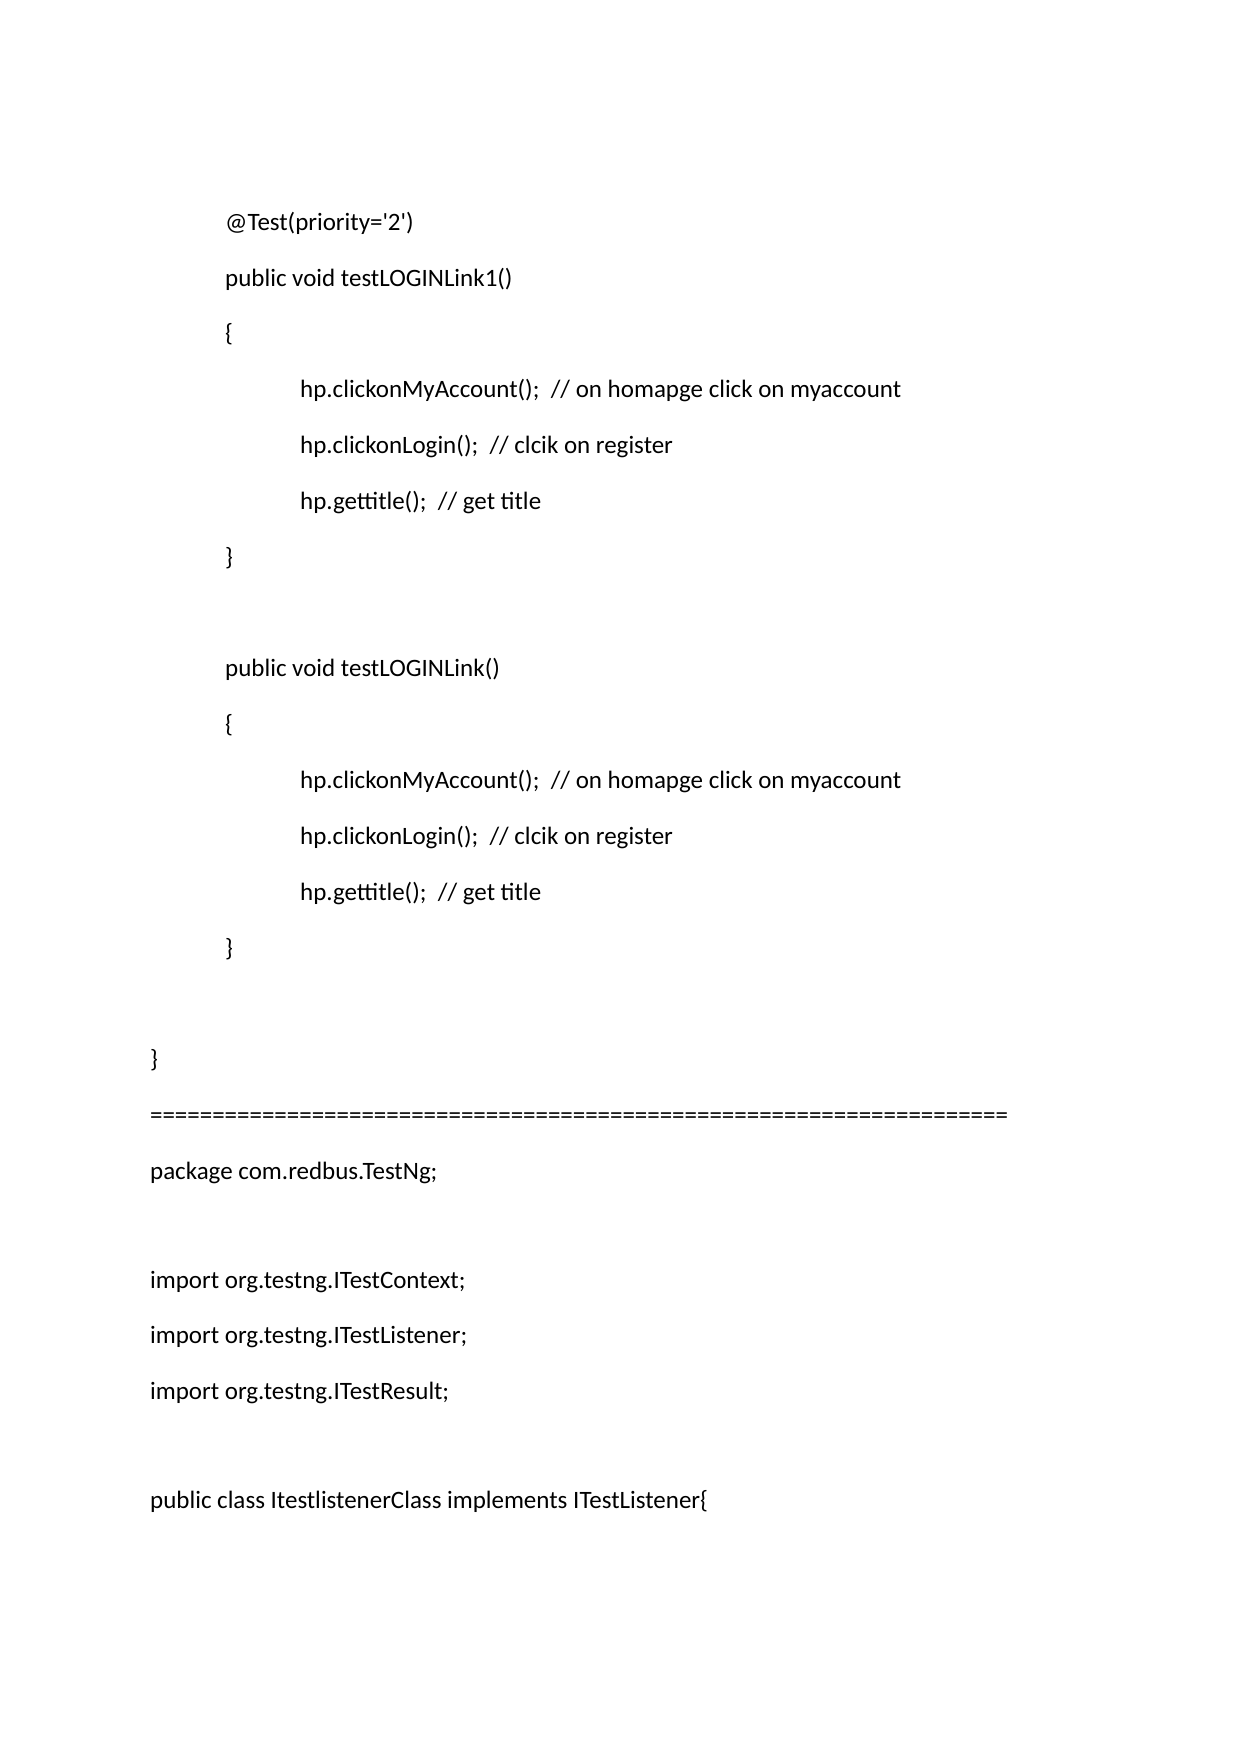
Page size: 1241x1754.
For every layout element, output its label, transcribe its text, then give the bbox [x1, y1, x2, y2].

text } [150, 1043, 1090, 1074]
text } [150, 932, 1090, 962]
text package com.redbus.TestNg; [150, 1155, 1090, 1186]
text hp.gettitle(); // get title [150, 485, 1090, 516]
text import org.testng.ITestContext; [150, 1264, 1090, 1294]
text public class ItestlistenerClass implements ITestListener{ [150, 1484, 1090, 1515]
text hp.clickonMyAccount(); // on homapge click on myaccount [150, 373, 1090, 404]
text hp.gettitle(); // get title [150, 876, 1090, 906]
text @Test(priority='2') [150, 206, 1090, 236]
text hp.clickonMyAccount(); // on homapge click on myaccount [150, 764, 1090, 795]
text import org.testng.ITestListener; [150, 1320, 1090, 1350]
text } [150, 541, 1090, 571]
text hp.clickonLogin(); // clcik on register [150, 429, 1090, 460]
text import org.testng.ITestResult; [150, 1376, 1090, 1406]
text ===================================================================== [150, 1099, 1090, 1130]
text public void testLOGINLink() [150, 652, 1090, 683]
text { [150, 317, 1090, 348]
text { [150, 708, 1090, 739]
text hp.clickonLogin(); // clcik on register [150, 820, 1090, 851]
text public void testLOGINLink1() [150, 262, 1090, 292]
